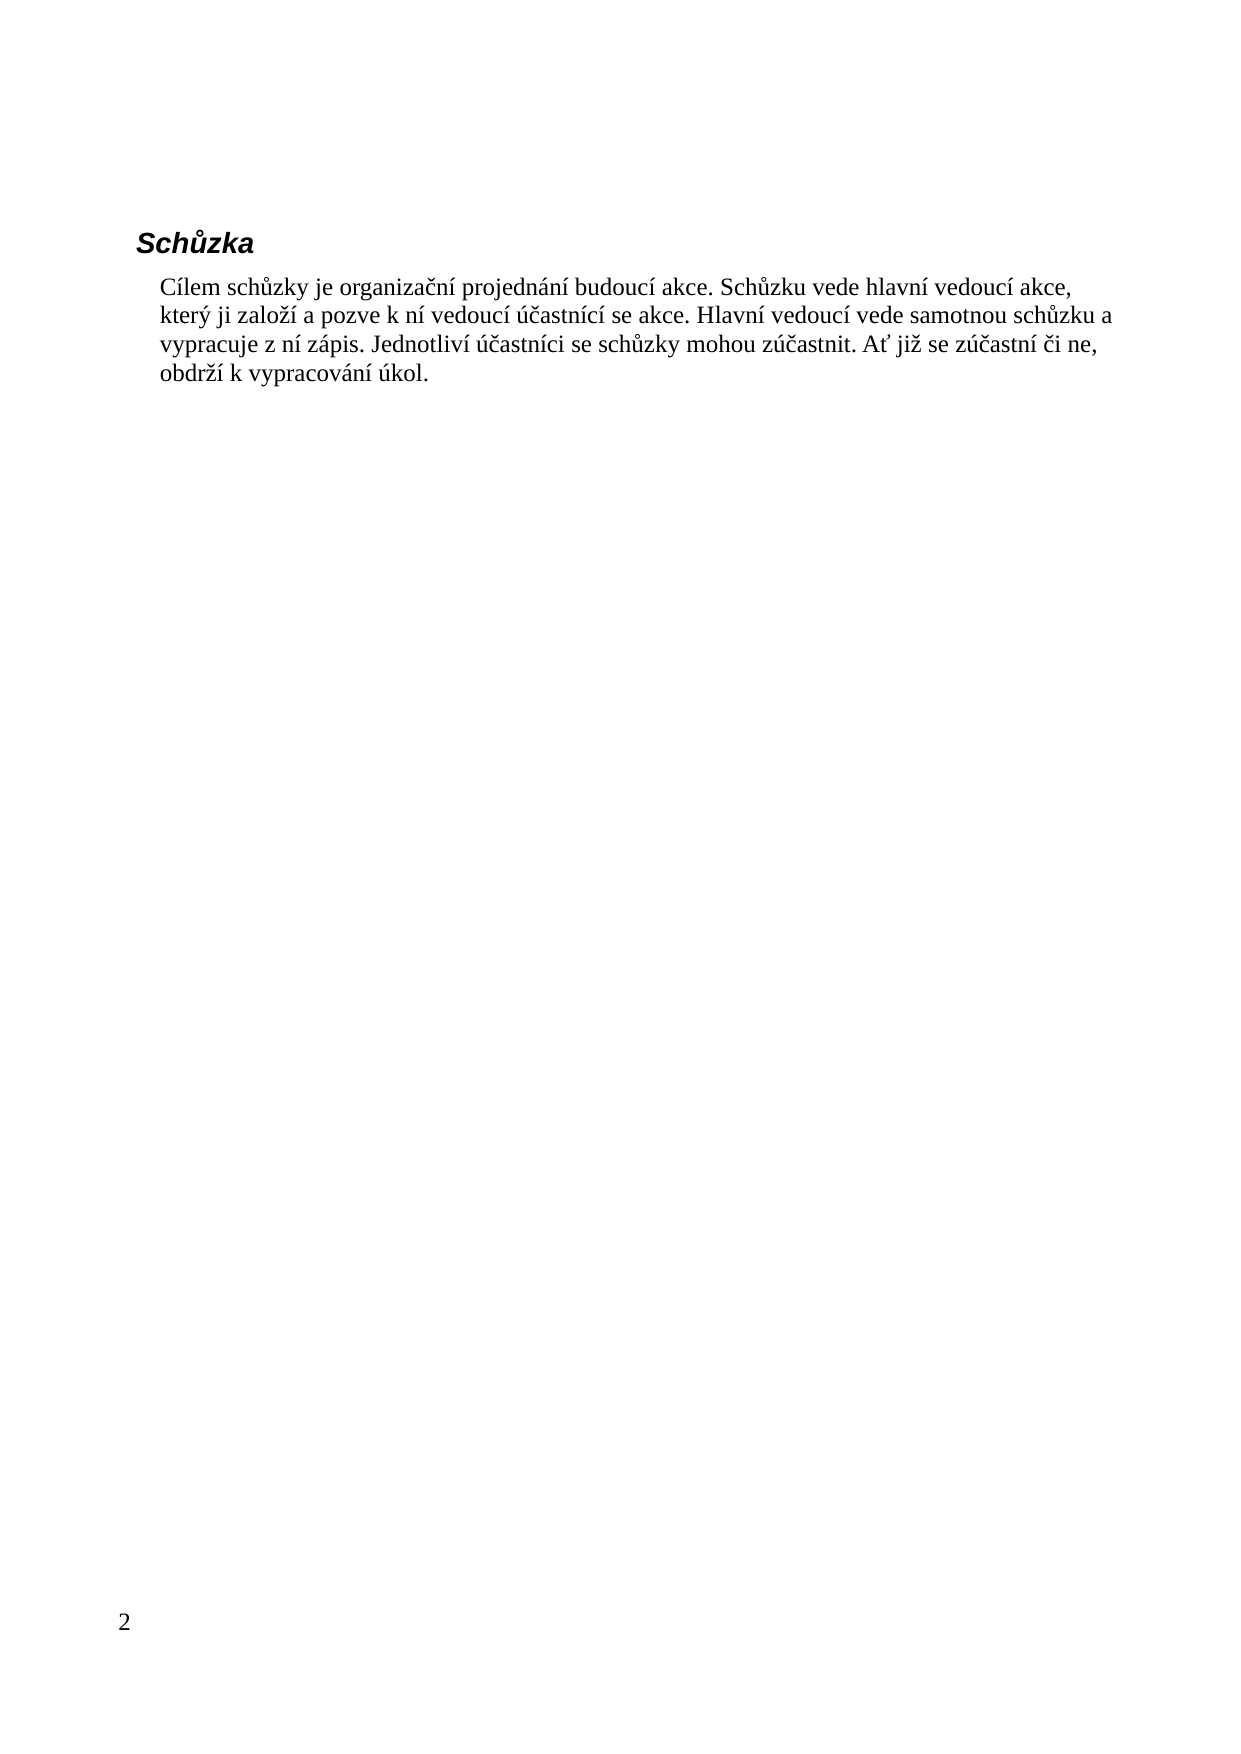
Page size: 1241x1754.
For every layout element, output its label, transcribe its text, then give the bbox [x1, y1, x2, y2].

subtitle Schůzka [136, 226, 1122, 259]
text Cílem schůzky je organizační projednání budoucí akce. Schůzku vede hlavní vedoucí akce, který ji založí a pozve k ní vedoucí účastnící se akce. Hlavní vedoucí vede samotnou schůzku a vypracuje z ní zápis. Jednotliví účastníci se schůzky mohou zúčastnit. Ať již se zúčastní či ne, obdrží k vypracování úkol. [159, 272, 1122, 387]
